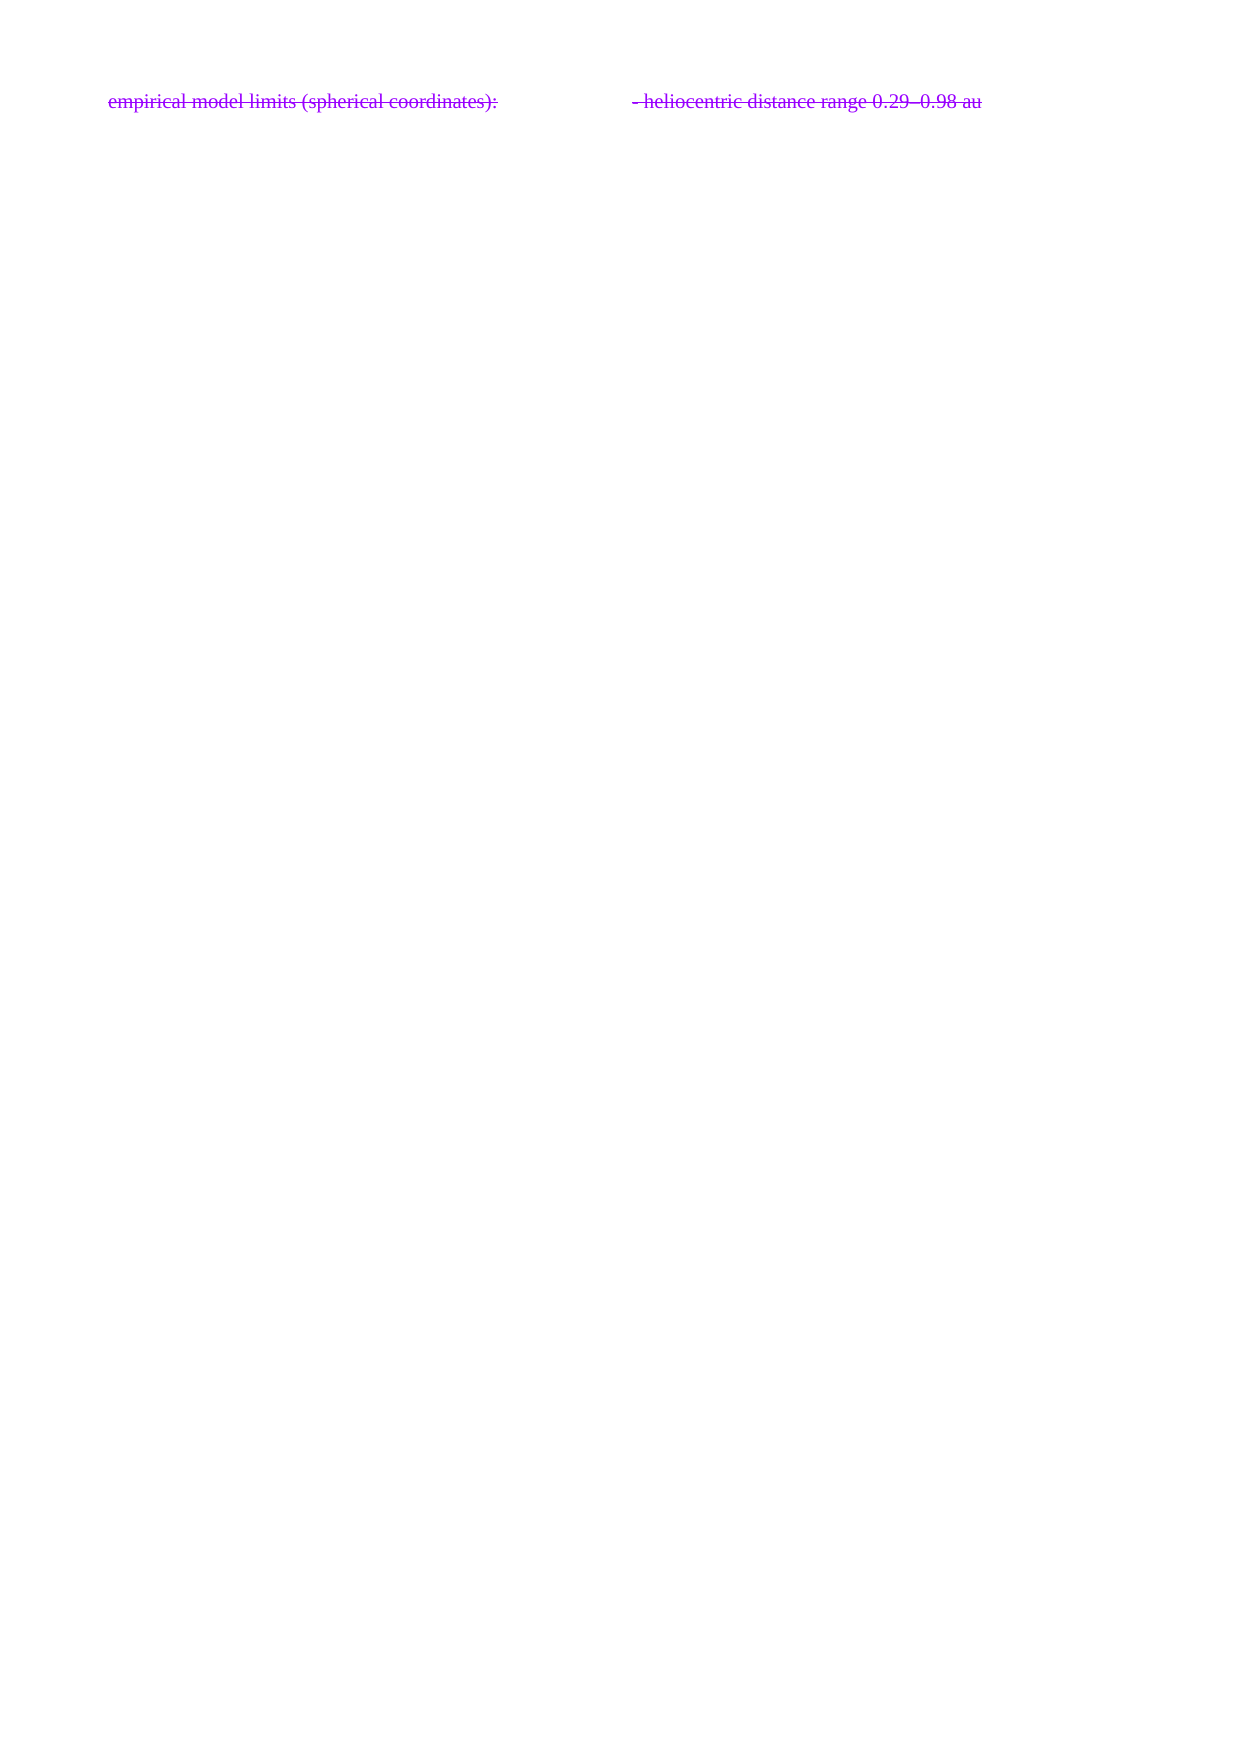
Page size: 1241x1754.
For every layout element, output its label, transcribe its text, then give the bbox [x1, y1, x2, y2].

text - heliocentric distance range 0.29–0.98 au [632, 89, 1176, 113]
text empirical model limits (spherical coordinates): [108, 89, 608, 113]
